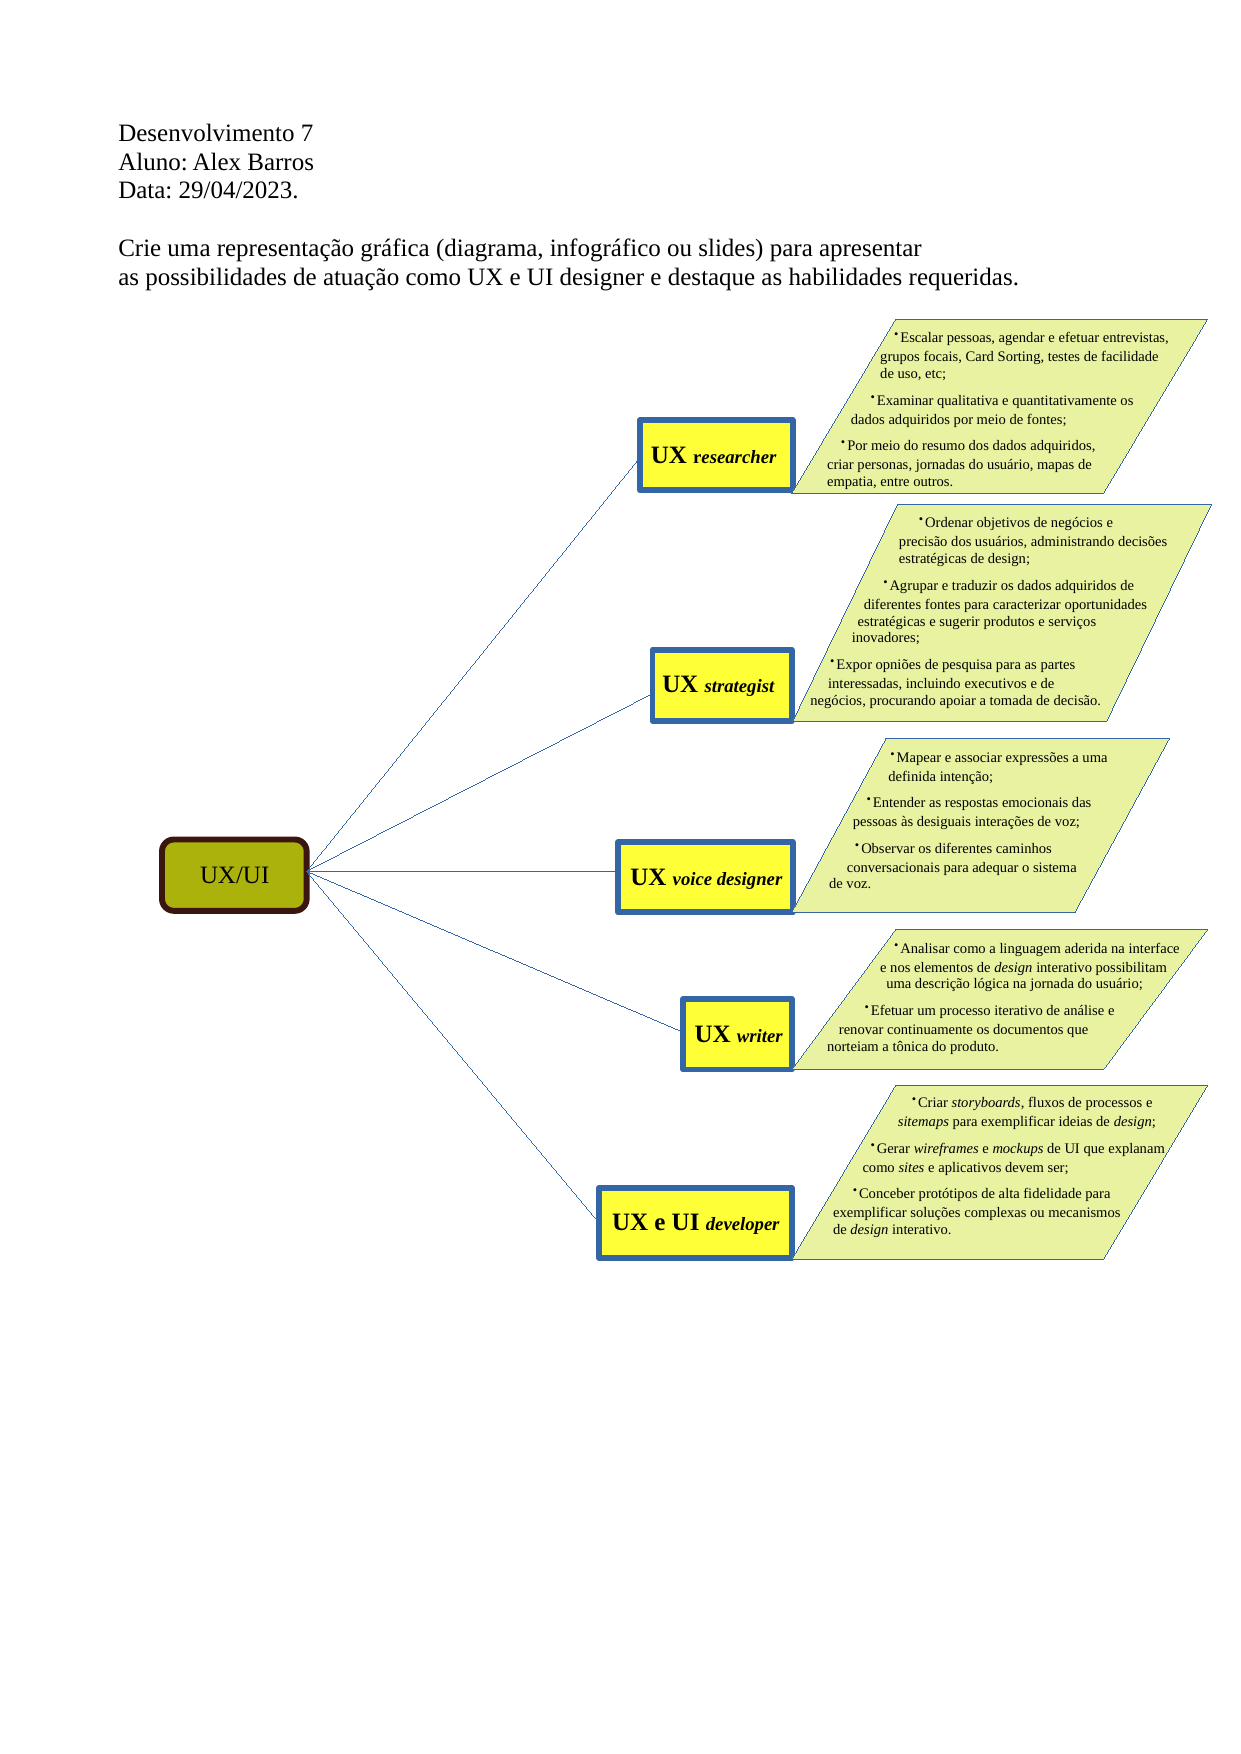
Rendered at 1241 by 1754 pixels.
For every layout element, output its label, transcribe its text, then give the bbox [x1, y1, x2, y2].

text Crie uma representação gráfica (diagrama, infográfico ou slides) para apresentar [118, 233, 1122, 262]
text as possibilidades de atuação como UX e UI designer e destaque as habilidades requeridas. [118, 262, 1122, 291]
text Data: 29/04/2023. [118, 176, 1122, 204]
text Aluno: Alex Barros [118, 147, 1122, 176]
text Desenvolvimento 7 [118, 118, 1122, 147]
